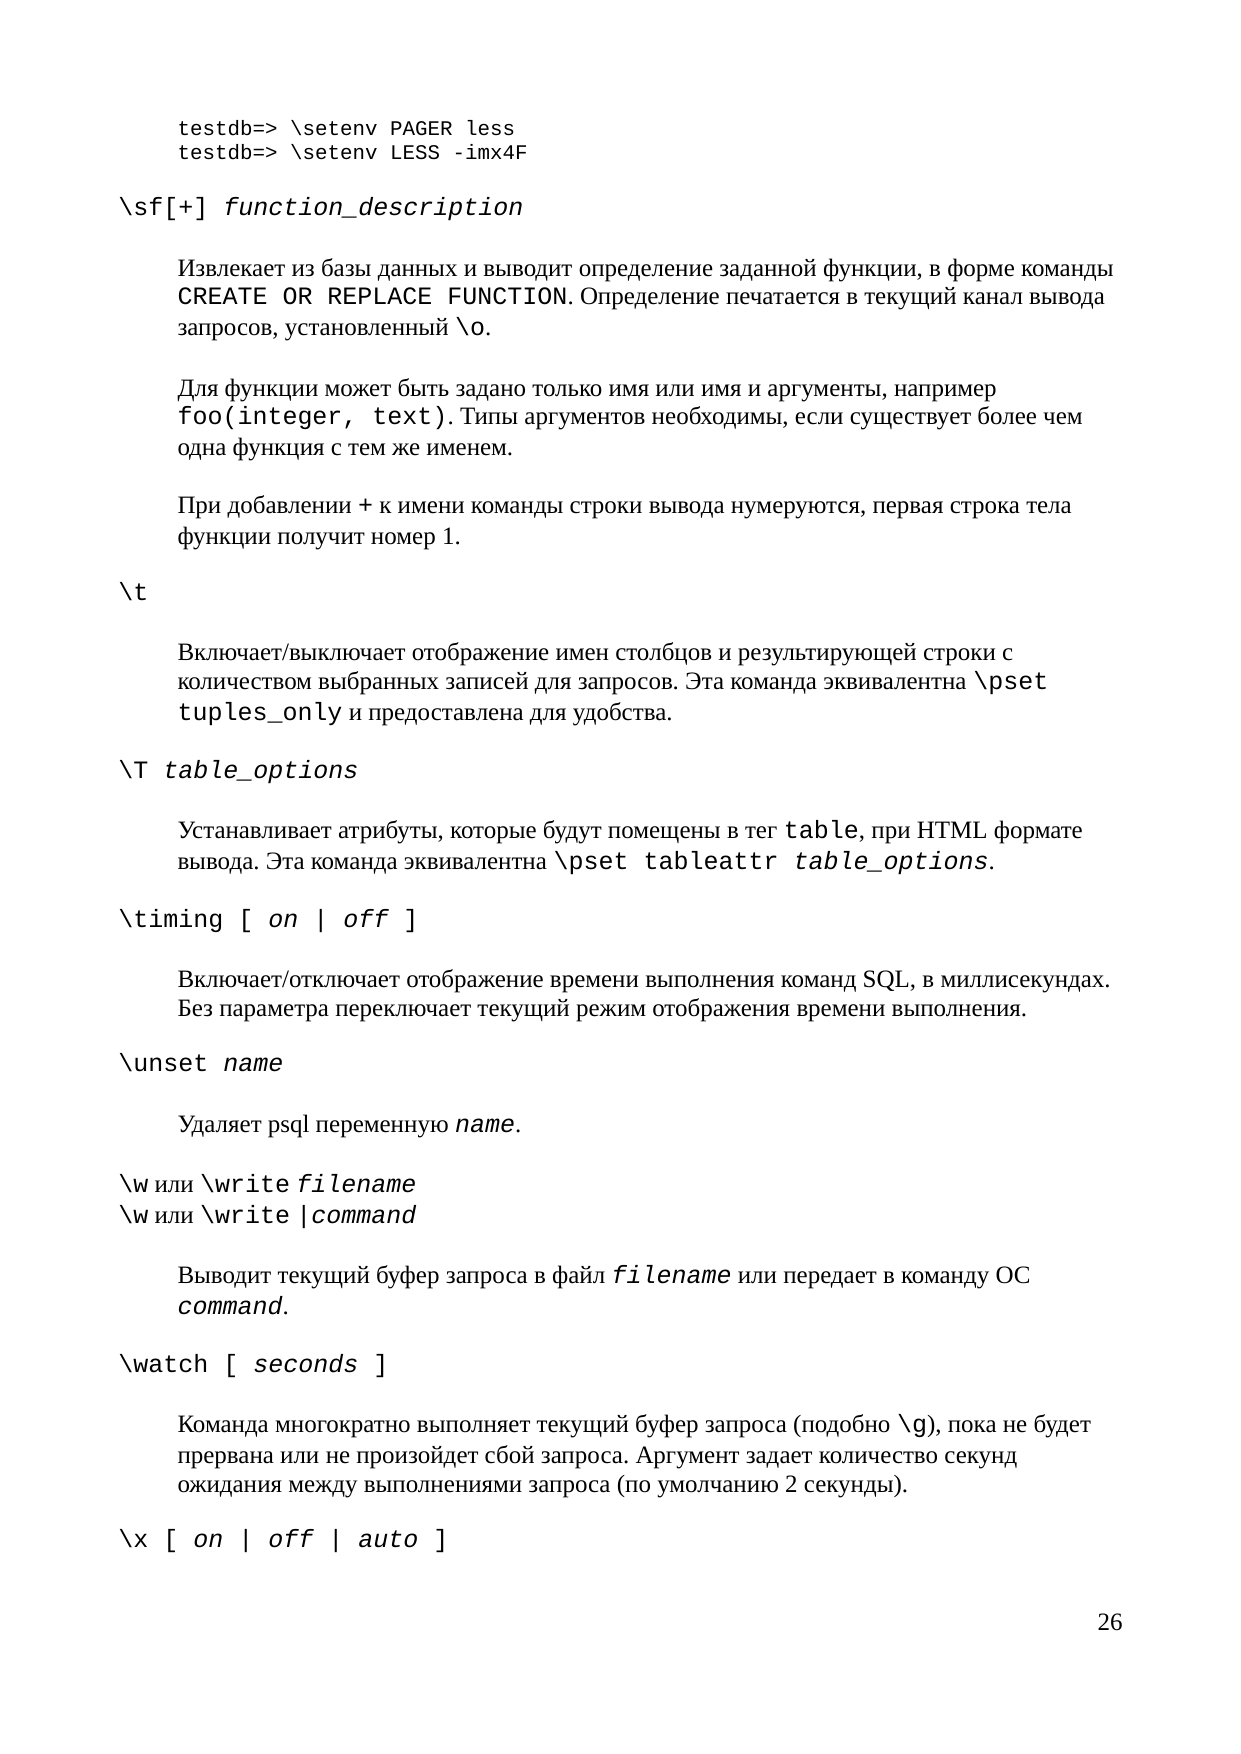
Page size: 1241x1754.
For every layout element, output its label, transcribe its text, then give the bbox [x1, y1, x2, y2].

list Команда многократно выполняет текущий буфер запроса (подобно \g), пока не будет прервана или не произойдет сбой запроса. Аргумент задает количество секунд ожидания между выполнениями запроса (по умолчанию 2 секунды). [177, 1409, 1122, 1497]
subtitle \t [118, 579, 1122, 608]
list Включает/выключает отображение имен столбцов и результирующей строки с количеством выбранных записей для запросов. Эта команда эквивалентна \pset tuples_only и предоставлена для удобства. [177, 637, 1122, 728]
subtitle \unset name [118, 1051, 1122, 1079]
subtitle \T table_options [118, 757, 1122, 786]
subtitle \w или \write filename \w или \write |command [118, 1169, 1122, 1231]
list Устанавливает атрибуты, которые будут помещены в тег table, при HTML формате вывода. Эта команда эквивалентна \pset tableattr table_options. [177, 815, 1122, 877]
list Удаляет psql переменную name. [177, 1109, 1122, 1139]
list При добавлении + к имени команды строки вывода нумеруются, первая строка тела функции получит номер 1. [177, 490, 1122, 550]
text testdb=> \setenv LESS -imx4F [177, 142, 1122, 165]
text testdb=> \setenv PAGER less [177, 118, 1122, 142]
list Для функции может быть задано только имя или имя и аргументы, например foo(integer, text). Типы аргументов необходимы, если существует более чем одна функция с тем же именем. [177, 373, 1122, 461]
list Извлекает из базы данных и выводит определение заданной функции, в форме команды CREATE OR REPLACE FUNCTION. Определение печатается в текущий канал вывода запросов, установленный \o. [177, 253, 1122, 343]
subtitle \watch [ seconds ] [118, 1351, 1122, 1380]
list Выводит текущий буфер запроса в файл filename или передает в команду ОС command. [177, 1260, 1122, 1322]
list Включает/отключает отображение времени выполнения команд SQL, в миллисекундах. Без параметра переключает текущий режим отображения времени выполнения. [177, 964, 1122, 1021]
subtitle \x [ on | off | auto ] [118, 1527, 1122, 1555]
subtitle \sf[+] function_description [118, 195, 1122, 223]
subtitle \timing [ on | off ] [118, 906, 1122, 934]
